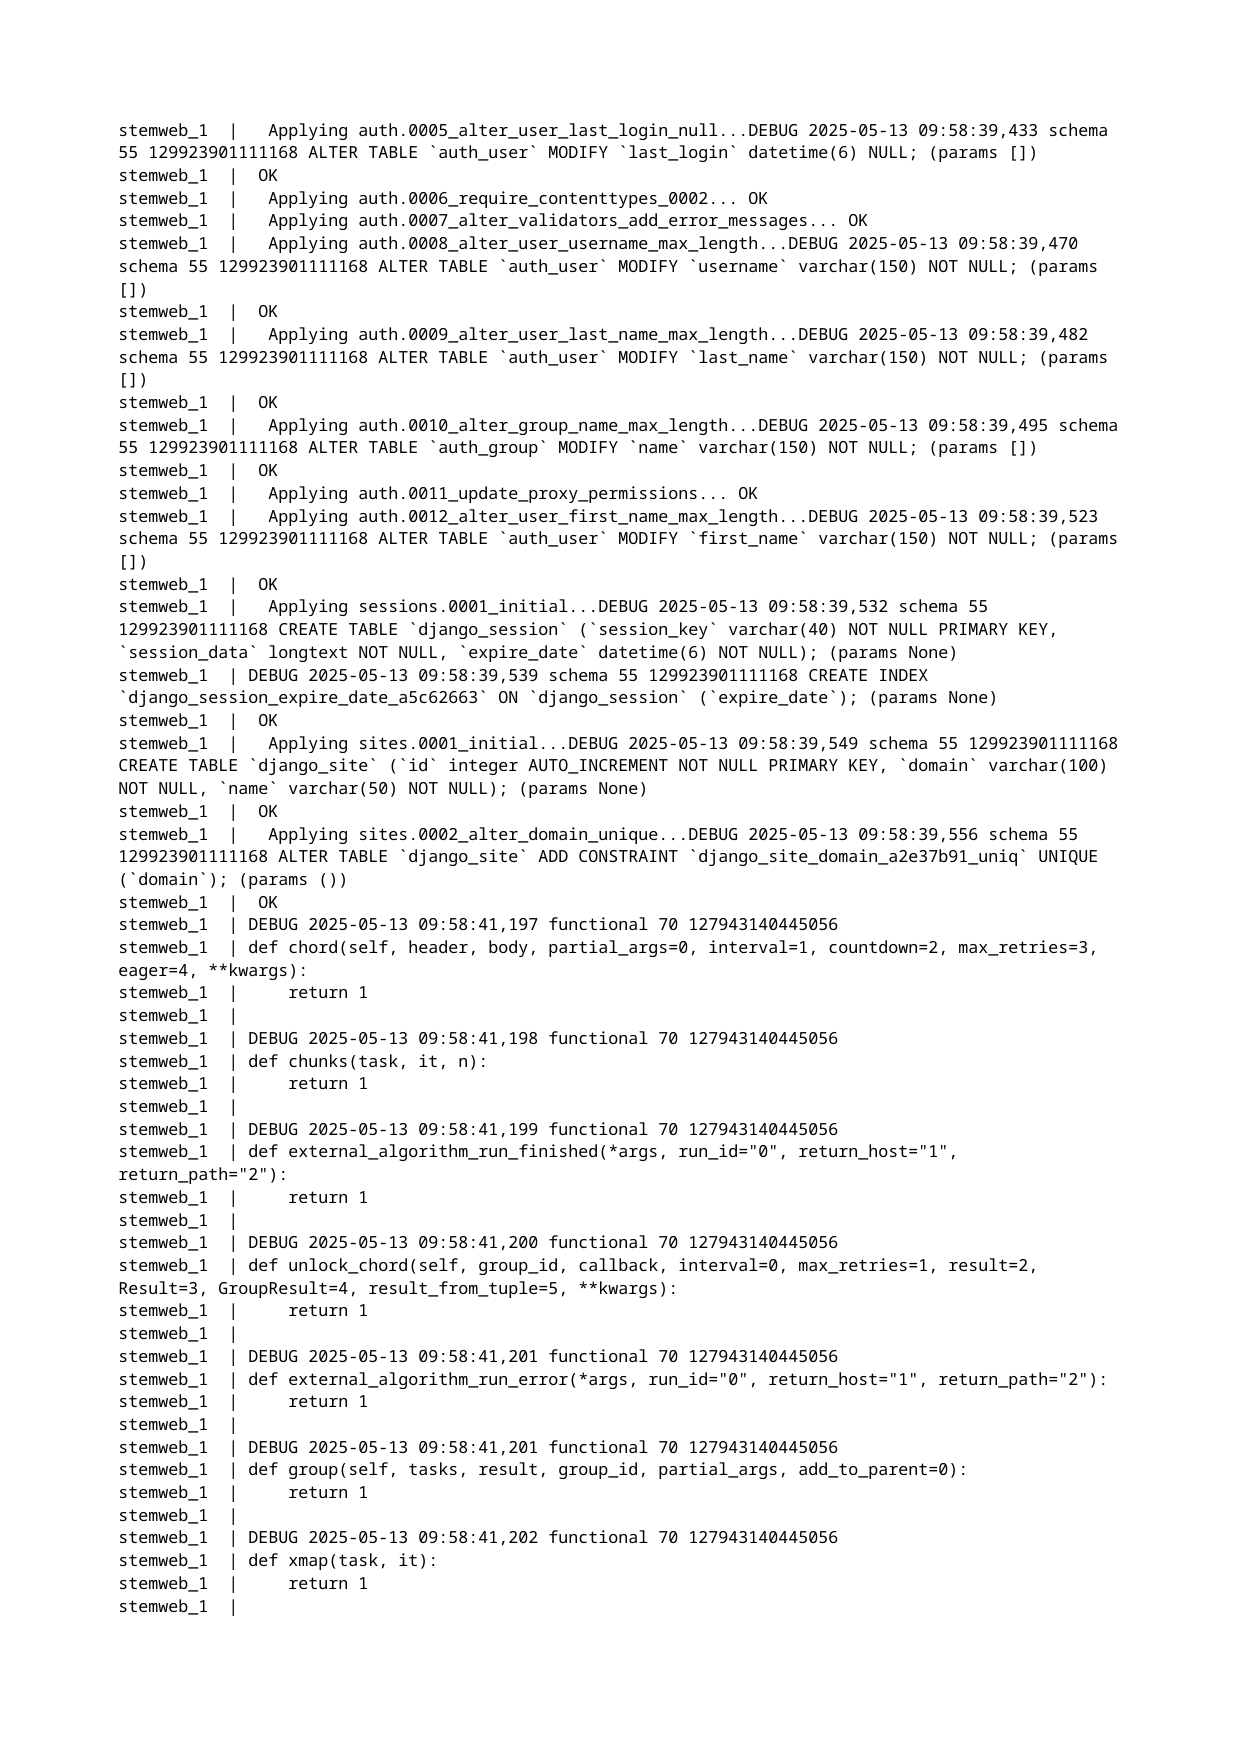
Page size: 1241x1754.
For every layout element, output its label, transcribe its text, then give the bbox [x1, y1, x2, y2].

text stemweb_1 | return 1 [118, 1185, 1122, 1208]
text stemweb_1 | OK [118, 300, 1122, 322]
text stemweb_1 | return 1 [118, 1072, 1122, 1094]
text stemweb_1 | Applying auth.0005_alter_user_last_login_null...DEBUG 2025-05-13 09:58:39,433 schema 55 129923901111168 ALTER TABLE `auth_user` MODIFY `last_login` datetime(6) NULL; (params []) [118, 118, 1122, 163]
text stemweb_1 | Applying sites.0001_initial...DEBUG 2025-05-13 09:58:39,549 schema 55 129923901111168 CREATE TABLE `django_site` (`id` integer AUTO_INCREMENT NOT NULL PRIMARY KEY, `domain` varchar(100) NOT NULL, `name` varchar(50) NOT NULL); (params None) [118, 731, 1122, 799]
text stemweb_1 | OK [118, 163, 1122, 186]
text stemweb_1 | [118, 1412, 1122, 1435]
text stemweb_1 | def chord(self, header, body, partial_args=0, interval=1, countdown=2, max_retries=3, eager=4, **kwargs): [118, 936, 1122, 981]
text stemweb_1 | DEBUG 2025-05-13 09:58:41,201 functional 70 127943140445056 [118, 1435, 1122, 1458]
text stemweb_1 | Applying auth.0007_alter_validators_add_error_messages... OK [118, 209, 1122, 232]
text stemweb_1 | OK [118, 799, 1122, 822]
text stemweb_1 | OK [118, 459, 1122, 481]
text stemweb_1 | return 1 [118, 1571, 1122, 1594]
text stemweb_1 | [118, 1503, 1122, 1526]
text stemweb_1 | Applying sites.0002_alter_domain_unique...DEBUG 2025-05-13 09:58:39,556 schema 55 129923901111168 ALTER TABLE `django_site` ADD CONSTRAINT `django_site_domain_a2e37b91_uniq` UNIQUE (`domain`); (params ()) [118, 822, 1122, 890]
text stemweb_1 | Applying auth.0008_alter_user_username_max_length...DEBUG 2025-05-13 09:58:39,470 schema 55 129923901111168 ALTER TABLE `auth_user` MODIFY `username` varchar(150) NOT NULL; (params []) [118, 232, 1122, 300]
text stemweb_1 | Applying auth.0009_alter_user_last_name_max_length...DEBUG 2025-05-13 09:58:39,482 schema 55 129923901111168 ALTER TABLE `auth_user` MODIFY `last_name` varchar(150) NOT NULL; (params []) [118, 322, 1122, 391]
text stemweb_1 | def external_algorithm_run_error(*args, run_id="0", return_host="1", return_path="2"): [118, 1367, 1122, 1390]
text stemweb_1 | DEBUG 2025-05-13 09:58:41,200 functional 70 127943140445056 [118, 1231, 1122, 1253]
text stemweb_1 | DEBUG 2025-05-13 09:58:41,197 functional 70 127943140445056 [118, 913, 1122, 936]
text stemweb_1 | def xmap(task, it): [118, 1549, 1122, 1571]
text stemweb_1 | OK [118, 391, 1122, 413]
text stemweb_1 | def unlock_chord(self, group_id, callback, interval=0, max_retries=1, result=2, Result=3, GroupResult=4, result_from_tuple=5, **kwargs): [118, 1253, 1122, 1299]
text stemweb_1 | [118, 1322, 1122, 1344]
text stemweb_1 | Applying auth.0012_alter_user_first_name_max_length...DEBUG 2025-05-13 09:58:39,523 schema 55 129923901111168 ALTER TABLE `auth_user` MODIFY `first_name` varchar(150) NOT NULL; (params []) [118, 504, 1122, 572]
text stemweb_1 | return 1 [118, 1299, 1122, 1322]
text stemweb_1 | Applying auth.0006_require_contenttypes_0002... OK [118, 186, 1122, 209]
text stemweb_1 | DEBUG 2025-05-13 09:58:39,539 schema 55 129923901111168 CREATE INDEX `django_session_expire_date_a5c62663` ON `django_session` (`expire_date`); (params None) [118, 663, 1122, 708]
text stemweb_1 | OK [118, 708, 1122, 731]
text stemweb_1 | return 1 [118, 981, 1122, 1004]
text stemweb_1 | def chunks(task, it, n): [118, 1049, 1122, 1072]
text stemweb_1 | [118, 1208, 1122, 1231]
text stemweb_1 | Applying auth.0011_update_proxy_permissions... OK [118, 481, 1122, 504]
text stemweb_1 | DEBUG 2025-05-13 09:58:41,202 functional 70 127943140445056 [118, 1526, 1122, 1549]
text stemweb_1 | DEBUG 2025-05-13 09:58:41,199 functional 70 127943140445056 [118, 1117, 1122, 1140]
text stemweb_1 | OK [118, 572, 1122, 595]
text stemweb_1 | def external_algorithm_run_finished(*args, run_id="0", return_host="1", return_path="2"): [118, 1140, 1122, 1185]
text stemweb_1 | def group(self, tasks, result, group_id, partial_args, add_to_parent=0): [118, 1458, 1122, 1481]
text stemweb_1 | DEBUG 2025-05-13 09:58:41,201 functional 70 127943140445056 [118, 1344, 1122, 1367]
text stemweb_1 | DEBUG 2025-05-13 09:58:41,198 functional 70 127943140445056 [118, 1026, 1122, 1049]
text stemweb_1 | [118, 1594, 1122, 1617]
text stemweb_1 | return 1 [118, 1390, 1122, 1412]
text stemweb_1 | OK [118, 890, 1122, 913]
text stemweb_1 | [118, 1094, 1122, 1117]
text stemweb_1 | return 1 [118, 1481, 1122, 1503]
text stemweb_1 | Applying auth.0010_alter_group_name_max_length...DEBUG 2025-05-13 09:58:39,495 schema 55 129923901111168 ALTER TABLE `auth_group` MODIFY `name` varchar(150) NOT NULL; (params []) [118, 413, 1122, 459]
text stemweb_1 | Applying sessions.0001_initial...DEBUG 2025-05-13 09:58:39,532 schema 55 129923901111168 CREATE TABLE `django_session` (`session_key` varchar(40) NOT NULL PRIMARY KEY, `session_data` longtext NOT NULL, `expire_date` datetime(6) NOT NULL); (params None) [118, 595, 1122, 663]
text stemweb_1 | [118, 1004, 1122, 1026]
